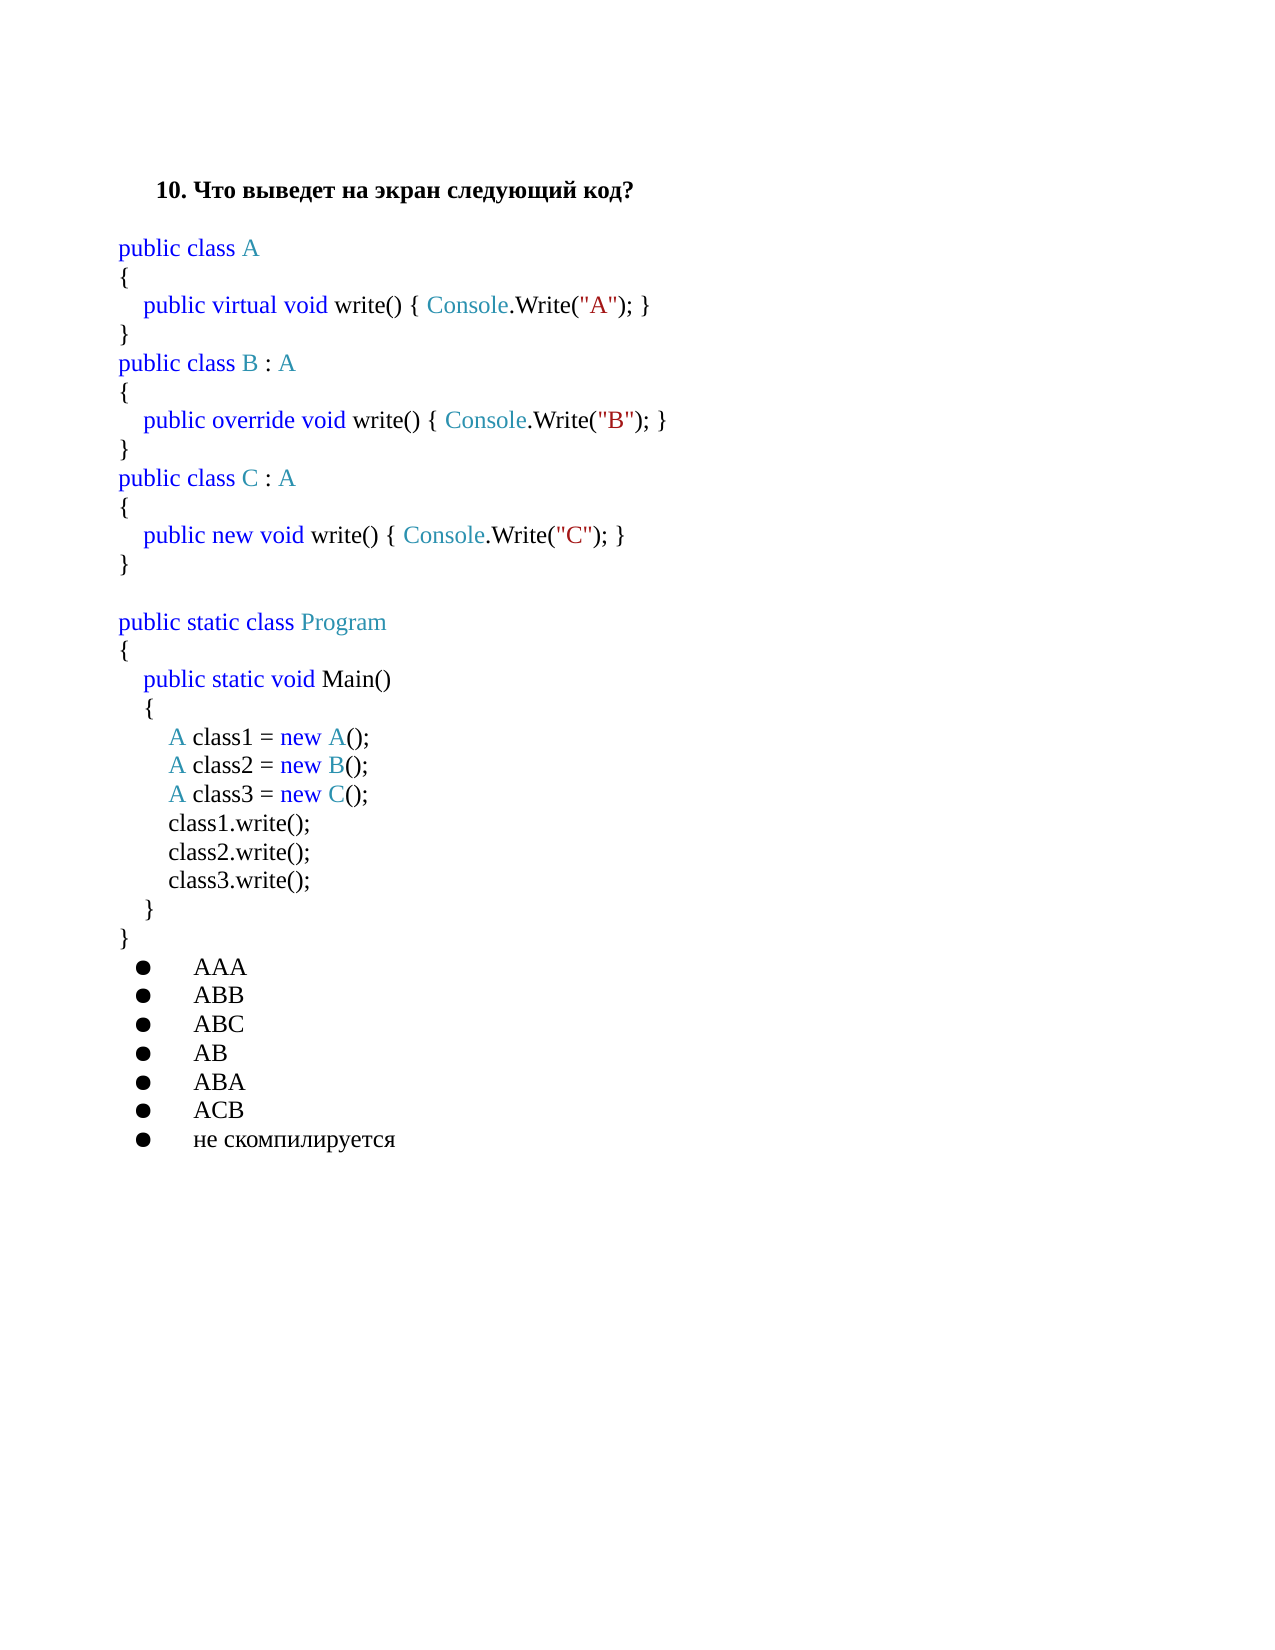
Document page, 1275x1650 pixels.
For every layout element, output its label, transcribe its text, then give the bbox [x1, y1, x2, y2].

list AAA [133, 952, 1157, 981]
text { [118, 377, 1157, 406]
text A class3 = new C(); [118, 779, 1157, 808]
text { [118, 636, 1157, 664]
text class2.write(); [118, 837, 1157, 866]
text public virtual void write() { Console.Write("A"); } [118, 291, 1157, 319]
text } [118, 923, 1157, 952]
text } [118, 434, 1157, 463]
text { [118, 262, 1157, 291]
text public override void write() { Console.Write("B"); } [118, 406, 1157, 434]
text public static class Program [118, 607, 1157, 636]
text A class2 = new B(); [118, 751, 1157, 779]
text { [118, 693, 1157, 722]
list ABA [133, 1067, 1157, 1096]
list AB [133, 1038, 1157, 1067]
text public static void Main() [118, 664, 1157, 693]
list не скомпилируется [133, 1124, 1157, 1153]
list ACB [133, 1096, 1157, 1124]
list ABC [133, 1009, 1157, 1038]
text public class B : A [118, 348, 1157, 377]
text public new void write() { Console.Write("C"); } [118, 521, 1157, 549]
text public class C : A [118, 463, 1157, 492]
text A class1 = new A(); [118, 722, 1157, 751]
text class1.write(); [118, 808, 1157, 837]
text class3.write(); [118, 866, 1157, 894]
text { [118, 492, 1157, 521]
text } [118, 894, 1157, 923]
text public class A [118, 233, 1157, 262]
list ABB [133, 981, 1157, 1009]
list Что выведет на экран следующий код? [156, 176, 1157, 204]
text } [118, 319, 1157, 348]
text } [118, 549, 1157, 578]
